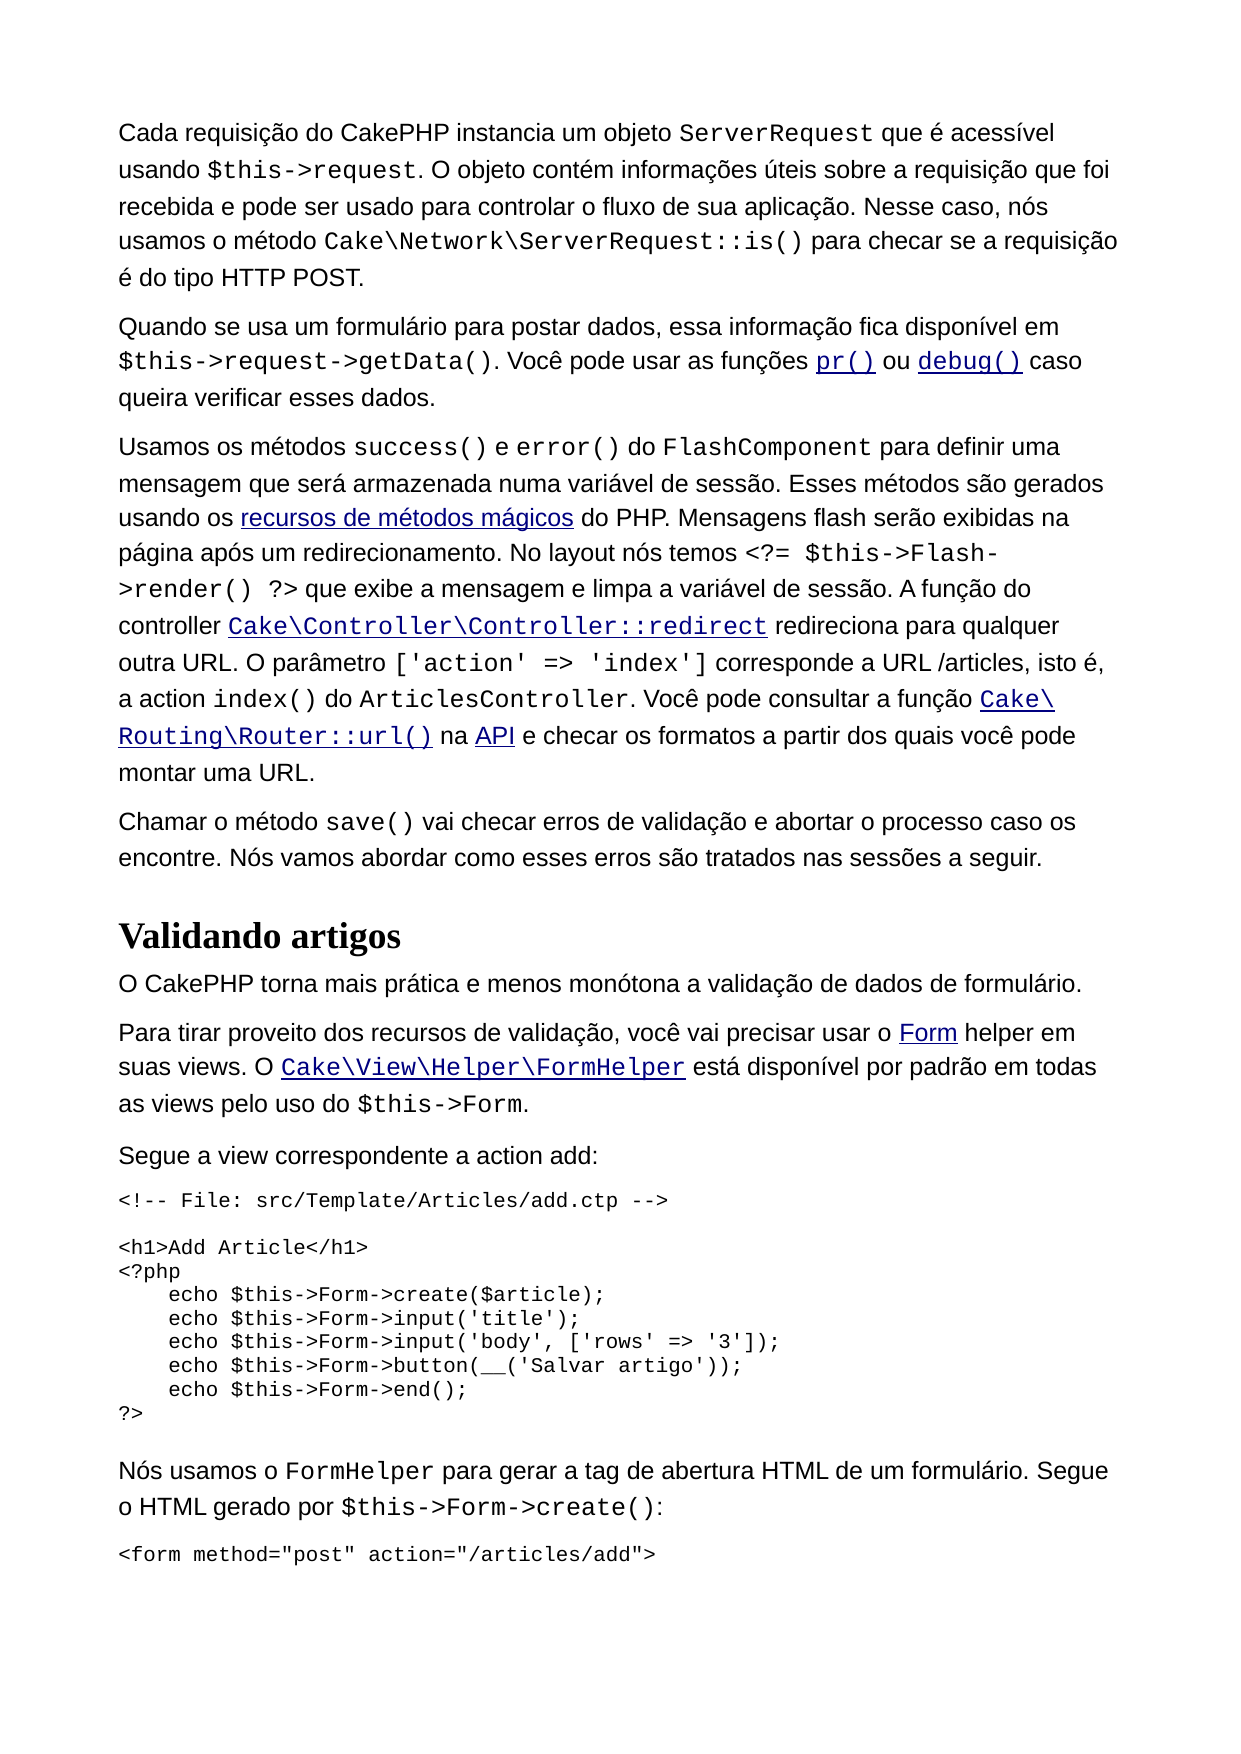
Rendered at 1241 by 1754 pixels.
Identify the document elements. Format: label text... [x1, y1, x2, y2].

text Para tirar proveito dos recursos de validação, você vai precisar usar o Form helper em suas views. O Cake\View\Helper\FormHelper está disponível por padrão em todas as views pelo uso do $this->Form. [118, 1018, 1122, 1120]
text Segue a view correspondente a action add: [118, 1141, 1122, 1169]
text <!-- File: src/Template/Articles/add.ctp --> [118, 1190, 1122, 1213]
text Quando se usa um formulário para postar dados, essa informação fica disponível em $this->request->getData(). Você pode usar as funções pr() ou debug() caso queira verificar esses dados. [118, 312, 1122, 412]
text echo $this->Form->input('title'); [118, 1308, 1122, 1332]
text echo $this->Form->input('body', ['rows' => '3']); [118, 1332, 1122, 1355]
text Chamar o método save() vai checar erros de validação e abortar o processo caso os encontre. Nós vamos abordar como esses erros são tratados nas sessões a seguir. [118, 807, 1122, 872]
subtitle Validando artigos [118, 913, 1122, 956]
text echo $this->Form->create($article); [118, 1284, 1122, 1308]
text <form method="post" action="/articles/add"> [118, 1544, 1122, 1568]
text Nós usamos o FormHelper para gerar a tag de abertura HTML de um formulário. Segue o HTML gerado por $this->Form->create(): [118, 1456, 1122, 1523]
text Usamos os métodos success() e error() do FlashComponent para definir uma mensagem que será armazenada numa variável de sessão. Esses métodos são gerados usando os recursos de métodos mágicos do PHP. Mensagens flash serão exibidas na página após um redirecionamento. No layout nós temos <?= $this->Flash->render() ?> que exibe a mensagem e limpa a variável de sessão. A função do controller Cake\Controller\Controller::redirect redireciona para qualquer outra URL. O parâmetro ['action' => 'index'] corresponde a URL /articles, isto é, a action index() do ArticlesController. Você pode consultar a função Cake\Routing\Router::url() na API e checar os formatos a partir dos quais você pode montar uma URL. [118, 432, 1122, 786]
text echo $this->Form->end(); [118, 1379, 1122, 1402]
text <?php [118, 1261, 1122, 1284]
text O CakePHP torna mais prática e menos monótona a validação de dados de formulário. [118, 969, 1122, 997]
text <h1>Add Article</h1> [118, 1237, 1122, 1261]
text echo $this->Form->button(__('Salvar artigo')); [118, 1355, 1122, 1379]
text ?> [118, 1402, 1122, 1426]
text Cada requisição do CakePHP instancia um objeto ServerRequest que é acessível usando $this->request. O objeto contém informações úteis sobre a requisição que foi recebida e pode ser usado para controlar o fluxo de sua aplicação. Nesse caso, nós usamos o método Cake\Network\ServerRequest::is() para checar se a requisição é do tipo HTTP POST. [118, 118, 1122, 291]
